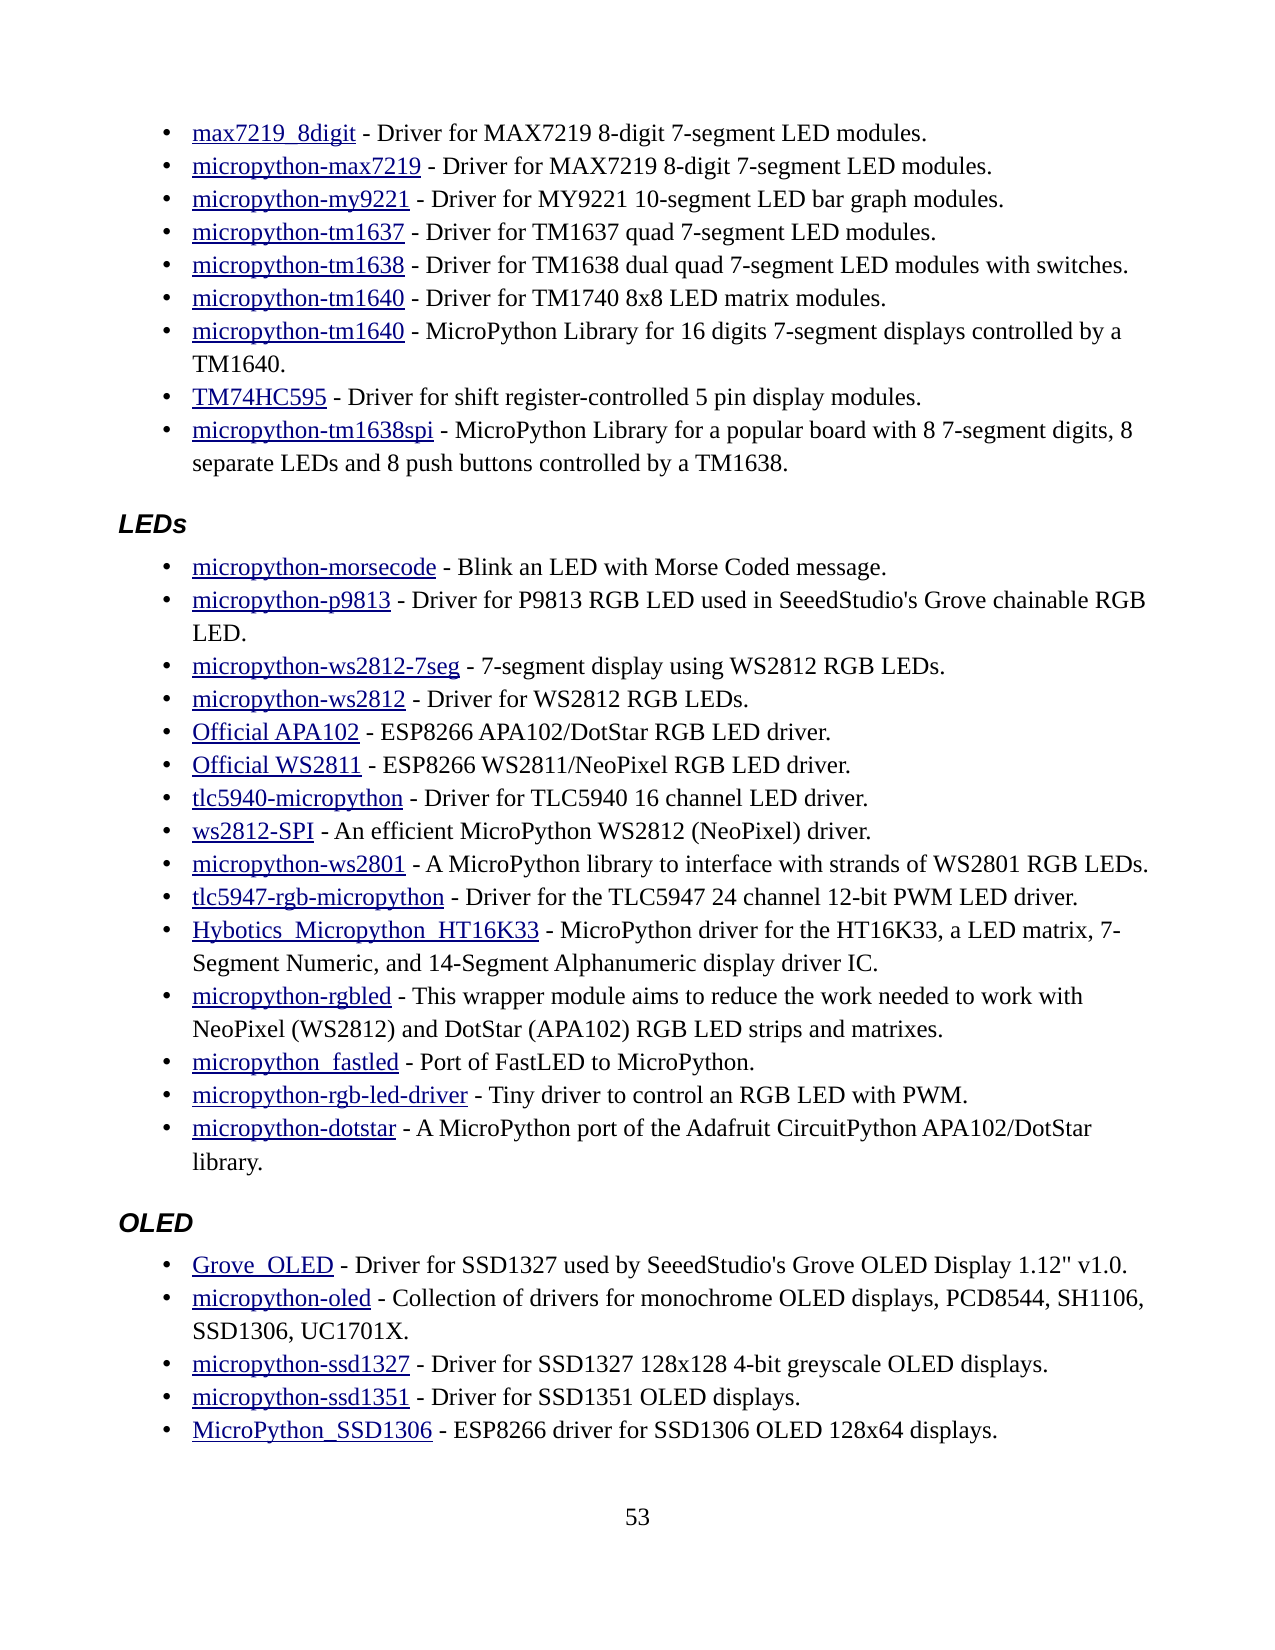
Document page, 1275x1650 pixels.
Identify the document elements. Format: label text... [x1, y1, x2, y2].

list tlc5940-micropython - Driver for TLC5940 16 channel LED driver. [162, 783, 1157, 812]
list micropython-dotstar - A MicroPython port of the Adafruit CircuitPython APA102/DotStar library. [162, 1113, 1157, 1175]
list micropython-tm1637 - Driver for TM1637 quad 7-segment LED modules. [162, 217, 1157, 246]
list micropython-ssd1327 - Driver for SSD1327 128x128 4-bit greyscale OLED displays. [162, 1349, 1157, 1378]
list ws2812-SPI - An efficient MicroPython WS2812 (NeoPixel) driver. [162, 816, 1157, 845]
list micropython-tm1640 - Driver for TM1740 8x8 LED matrix modules. [162, 283, 1157, 312]
list micropython-rgb-led-driver - Tiny driver to control an RGB LED with PWM. [162, 1081, 1157, 1109]
list micropython-ws2801 - A MicroPython library to interface with strands of WS2801 RGB LEDs. [162, 849, 1157, 878]
list micropython-tm1638 - Driver for TM1638 dual quad 7-segment LED modules with switches. [162, 250, 1157, 279]
list micropython-my9221 - Driver for MY9221 10-segment LED bar graph modules. [162, 184, 1157, 213]
list micropython-morsecode - Blink an LED with Morse Coded message. [162, 552, 1157, 581]
list MicroPython_SSD1306 - ESP8266 driver for SSD1306 OLED 128x64 displays. [162, 1416, 1157, 1444]
list micropython-rgbled - This wrapper module aims to reduce the work needed to work with NeoPixel (WS2812) and DotStar (APA102) RGB LED strips and matrixes. [162, 981, 1157, 1043]
list max7219_8digit - Driver for MAX7219 8-digit 7-segment LED modules. [162, 118, 1157, 147]
list micropython-tm1638spi - MicroPython Library for a popular board with 8 7-segment digits, 8 separate LEDs and 8 push buttons controlled by a TM1638. [162, 415, 1157, 477]
list Grove_OLED - Driver for SSD1327 used by SeeedStudio's Grove OLED Display 1.12" v1.0. [162, 1250, 1157, 1279]
list micropython-max7219 - Driver for MAX7219 8-digit 7-segment LED modules. [162, 151, 1157, 180]
list micropython-ws2812 - Driver for WS2812 RGB LEDs. [162, 684, 1157, 713]
list micropython-p9813 - Driver for P9813 RGB LED used in SeeedStudio's Grove chainable RGB LED. [162, 585, 1157, 647]
subtitle LEDs [118, 508, 1157, 540]
list Hybotics_Micropython_HT16K33 - MicroPython driver for the HT16K33, a LED matrix, 7-Segment Numeric, and 14-Segment Alphanumeric display driver IC. [162, 915, 1157, 977]
list micropython-ws2812-7seg - 7-segment display using WS2812 RGB LEDs. [162, 651, 1157, 680]
list micropython_fastled - Port of FastLED to MicroPython. [162, 1047, 1157, 1076]
list Official WS2811 - ESP8266 WS2811/NeoPixel RGB LED driver. [162, 750, 1157, 779]
subtitle OLED [118, 1207, 1157, 1238]
list micropython-oled - Collection of drivers for monochrome OLED displays, PCD8544, SH1106, SSD1306, UC1701X. [162, 1283, 1157, 1345]
list micropython-ssd1351 - Driver for SSD1351 OLED displays. [162, 1382, 1157, 1411]
list TM74HC595 - Driver for shift register-controlled 5 pin display modules. [162, 382, 1157, 411]
list tlc5947-rgb-micropython - Driver for the TLC5947 24 channel 12-bit PWM LED driver. [162, 882, 1157, 911]
list micropython-tm1640 - MicroPython Library for 16 digits 7-segment displays controlled by a TM1640. [162, 316, 1157, 378]
list Official APA102 - ESP8266 APA102/DotStar RGB LED driver. [162, 717, 1157, 746]
